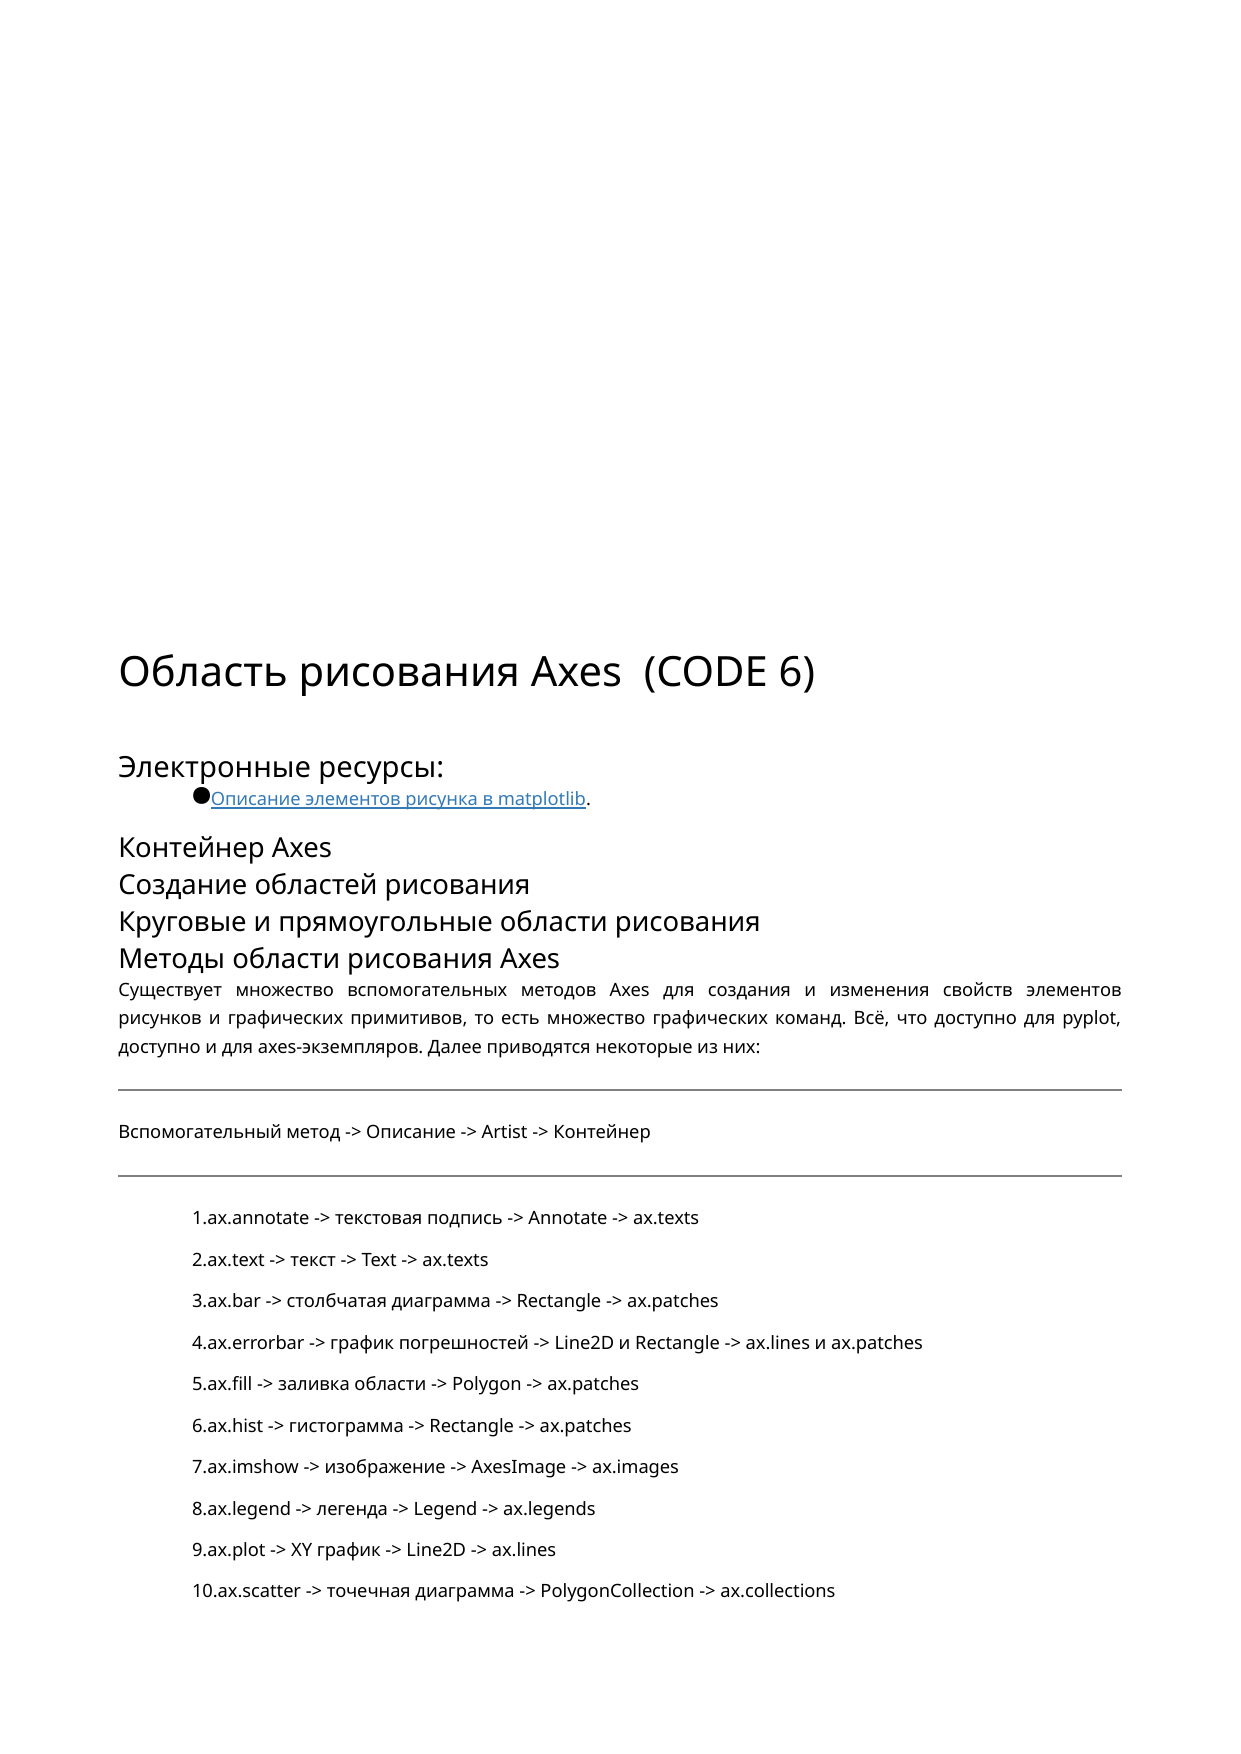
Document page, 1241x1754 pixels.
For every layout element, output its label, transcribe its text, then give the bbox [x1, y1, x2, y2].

subtitle Контейнер Axes [118, 828, 1122, 865]
list ax.imshow -> изображение -> AxesImage -> ax.images [118, 1454, 1122, 1479]
list ax.bar -> столбчатая диаграмма -> Rectangle -> ax.patches [118, 1288, 1122, 1313]
text Вспомогательный метод -> Описание -> Artist -> Контейнер [118, 1119, 1122, 1144]
subtitle Область рисования Axes (CODE 6) [118, 642, 1122, 698]
subtitle Методы области рисования Axes [118, 939, 1122, 977]
list ax.fill -> заливка области -> Polygon -> ax.patches [118, 1371, 1122, 1396]
list Описание элементов рисунка в matplotlib. [118, 786, 1122, 811]
list ax.scatter -> точечная диаграмма -> PolygonCollection -> ax.collections [118, 1578, 1122, 1603]
subtitle Круговые и прямоугольные области рисования [118, 902, 1122, 939]
list ax.errorbar -> график погрешностей -> Line2D и Rectangle -> ax.lines и ax.patches [118, 1329, 1122, 1354]
list ax.plot -> XY график -> Line2D -> ax.lines [118, 1537, 1122, 1562]
list ax.text -> текст -> Text -> ax.texts [118, 1247, 1122, 1271]
subtitle Создание областей рисования [118, 865, 1122, 902]
list ax.annotate -> текстовая подпись -> Annotate -> ax.texts [118, 1205, 1122, 1230]
text Существует множество вспомогательных методов Axes для создания и изменения свойств элементов рисунков и графических примитивов, то есть множество графических команд. Всё, что доступно для pyplot, доступно и для axes-экземпляров. Далее приводятся некоторые из них: [118, 977, 1122, 1058]
subtitle Электронные ресурсы: [118, 746, 1122, 786]
list ax.hist -> гистограмма -> Rectangle -> ax.patches [118, 1412, 1122, 1437]
list ax.legend -> легенда -> Legend -> ax.legends [118, 1495, 1122, 1520]
